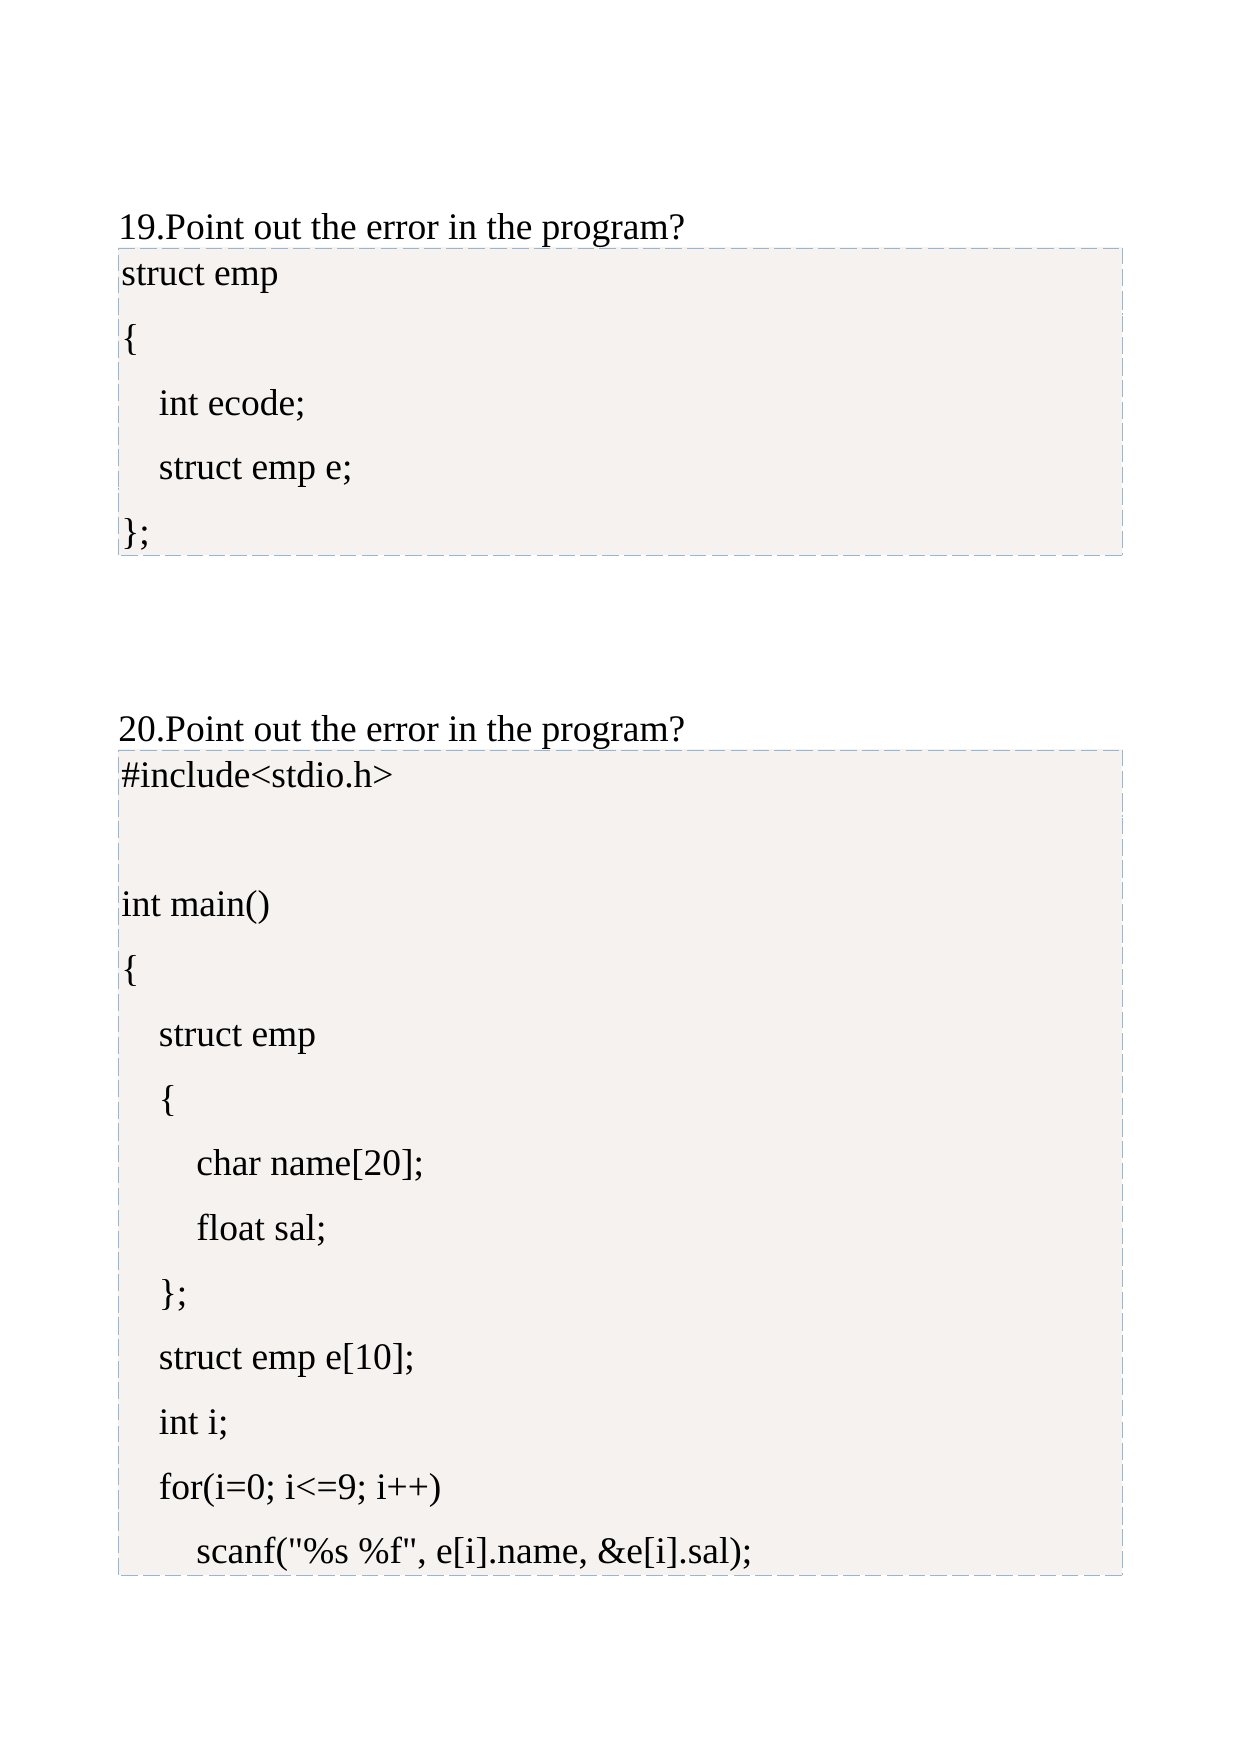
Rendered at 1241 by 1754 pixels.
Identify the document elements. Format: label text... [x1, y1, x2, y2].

text int ecode; [118, 377, 1122, 423]
text { [118, 943, 1122, 990]
text int main() [118, 879, 1122, 925]
text char name[20]; [118, 1138, 1122, 1184]
text 20.Point out the error in the program? [118, 706, 1122, 749]
text 19.Point out the error in the program? [118, 204, 1122, 247]
text struct emp [118, 247, 1122, 294]
text scanf("%s %f", e[i].name, &e[i].sal); [118, 1526, 1122, 1575]
text { [118, 1073, 1122, 1119]
text struct emp e[10]; [118, 1332, 1122, 1378]
text struct emp e; [118, 442, 1122, 488]
text struct emp [118, 1008, 1122, 1054]
text float sal; [118, 1202, 1122, 1248]
text { [118, 312, 1122, 358]
text }; [118, 1267, 1122, 1313]
text int i; [118, 1396, 1122, 1442]
text for(i=0; i<=9; i++) [118, 1461, 1122, 1507]
text #include<stdio.h> [118, 749, 1122, 796]
text }; [118, 506, 1122, 555]
